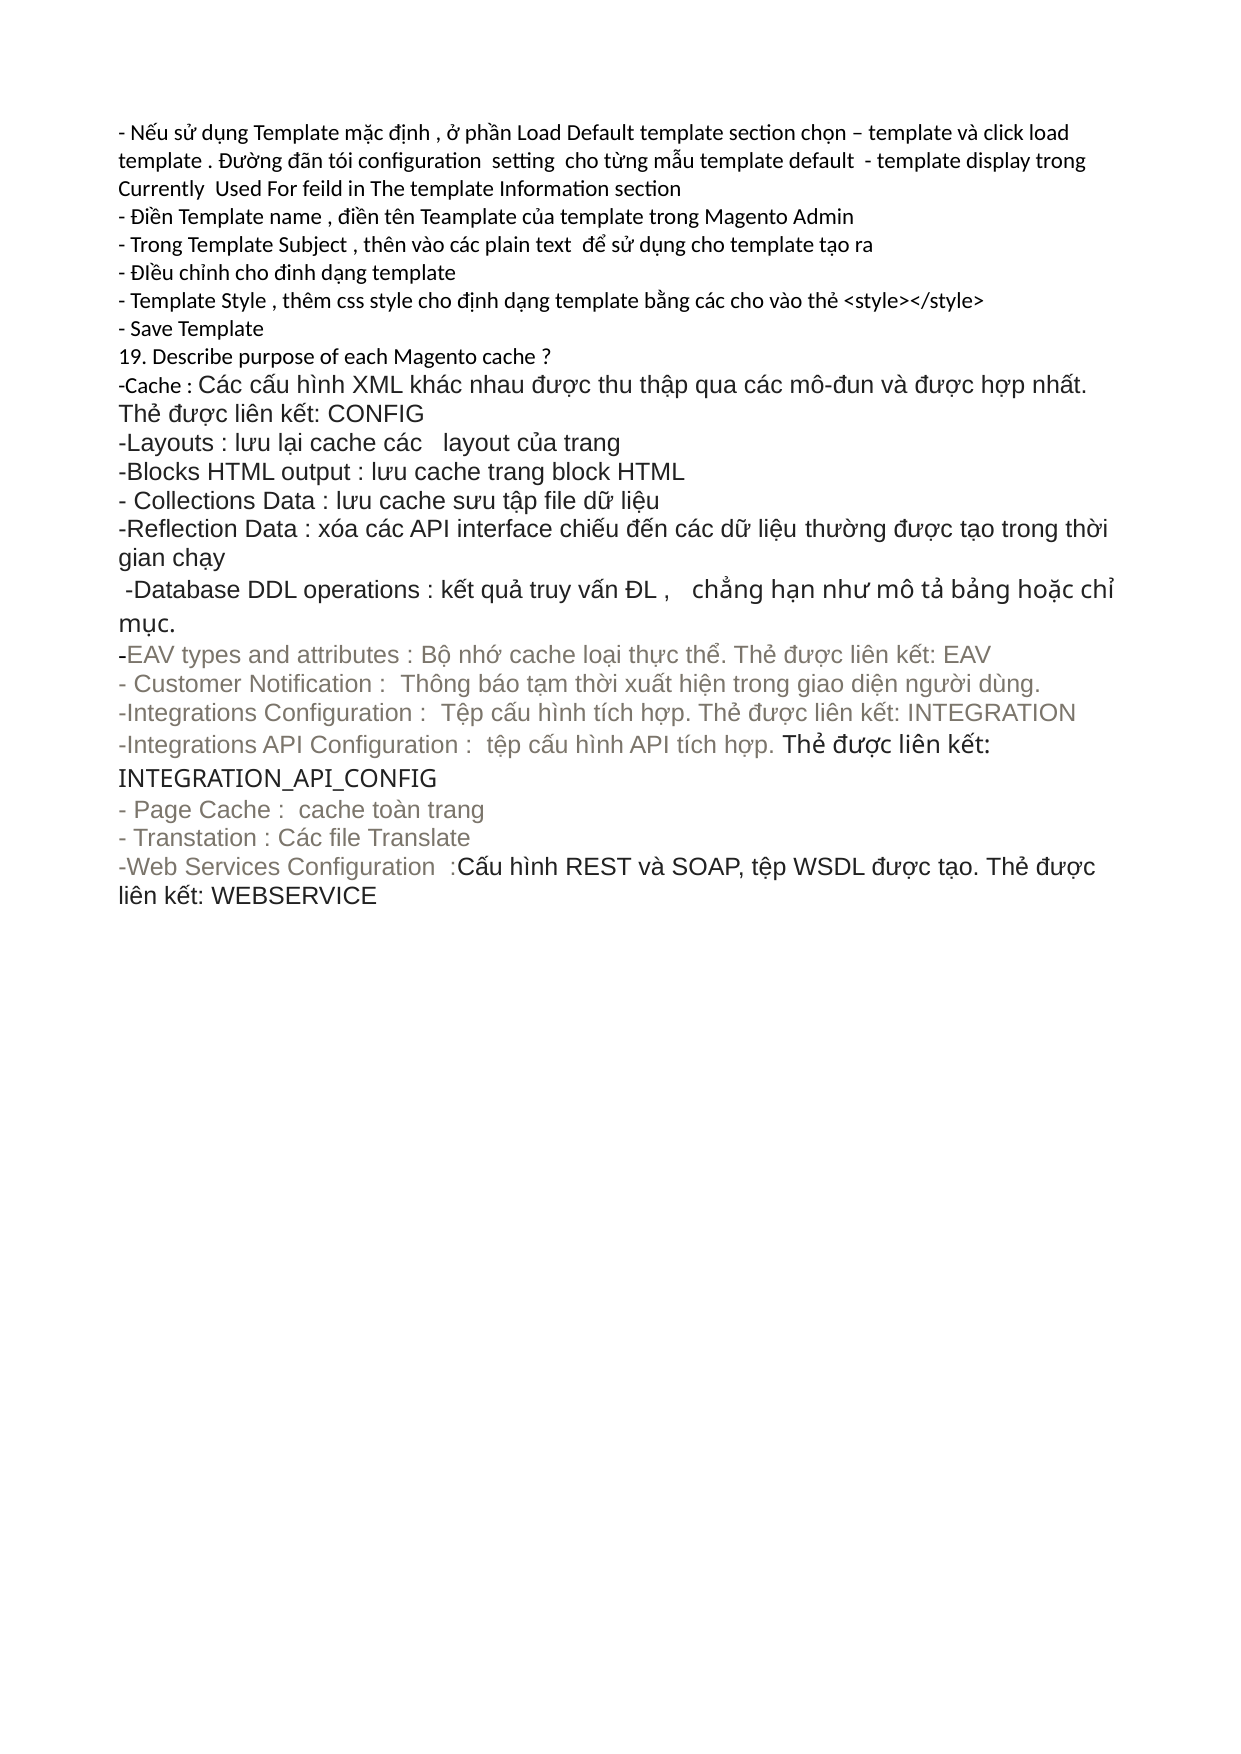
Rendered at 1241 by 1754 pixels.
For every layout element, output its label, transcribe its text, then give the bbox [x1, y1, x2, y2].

text - Save Template [118, 314, 1122, 342]
text - Template Style , thêm css style cho định dạng template bằng các cho vào thẻ <style></style> [118, 286, 1122, 314]
text -Web Services Configuration :Cấu hình REST và SOAP, tệp WSDL được tạo. Thẻ được liên kết: WEBSERVICE [118, 852, 1122, 909]
text - ĐIều chỉnh cho đinh dạng template [118, 258, 1122, 286]
text -Layouts : lưu lại cache các layout của trang [118, 428, 1122, 457]
text - Điền Template name , điền tên Teamplate của template trong Magento Admin [118, 202, 1122, 230]
text - Nếu sử dụng Template mặc định , ở phần Load Default template section chọn – template và click load template . Đường đãn tói configuration setting cho từng mẫu template default - template display trong Currently Used For feild in The template Information section [118, 118, 1122, 202]
text - Collections Data : lưu cache sưu tập file dữ liệu [118, 486, 1122, 514]
text - Transtation : Các file Translate [118, 823, 1122, 852]
text -Cache : Các cấu hình XML khác nhau được thu thập qua các mô-đun và được hợp nhất. Thẻ được liên kết: CONFIG [118, 370, 1122, 428]
text - Page Cache : cache toàn trang [118, 794, 1122, 823]
text -Integrations API Configuration : tệp cấu hình API tích hợp. Thẻ được liên kết: INTEGRATION_API_CONFIG [118, 726, 1122, 794]
text 19. Describe purpose of each Magento cache ? [118, 342, 1122, 370]
text -Database DDL operations : kết quả truy vấn ĐL , chẳng hạn như mô tả bảng hoặc chỉ mục. [118, 572, 1122, 640]
text - Customer Notification : Thông báo tạm thời xuất hiện trong giao diện người dùng. [118, 669, 1122, 698]
text -Reflection Data : xóa các API interface chiếu đến các dữ liệu thường được tạo trong thời gian chạy [118, 514, 1122, 572]
text - Trong Template Subject , thên vào các plain text để sử dụng cho template tạo ra [118, 230, 1122, 258]
text -EAV types and attributes : Bộ nhớ cache loại thực thể. Thẻ được liên kết: EAV [118, 640, 1122, 669]
text -Integrations Configuration : Tệp cấu hình tích hợp. Thẻ được liên kết: INTEGRATION [118, 698, 1122, 726]
text -Blocks HTML output : lưu cache trang block HTML [118, 457, 1122, 486]
